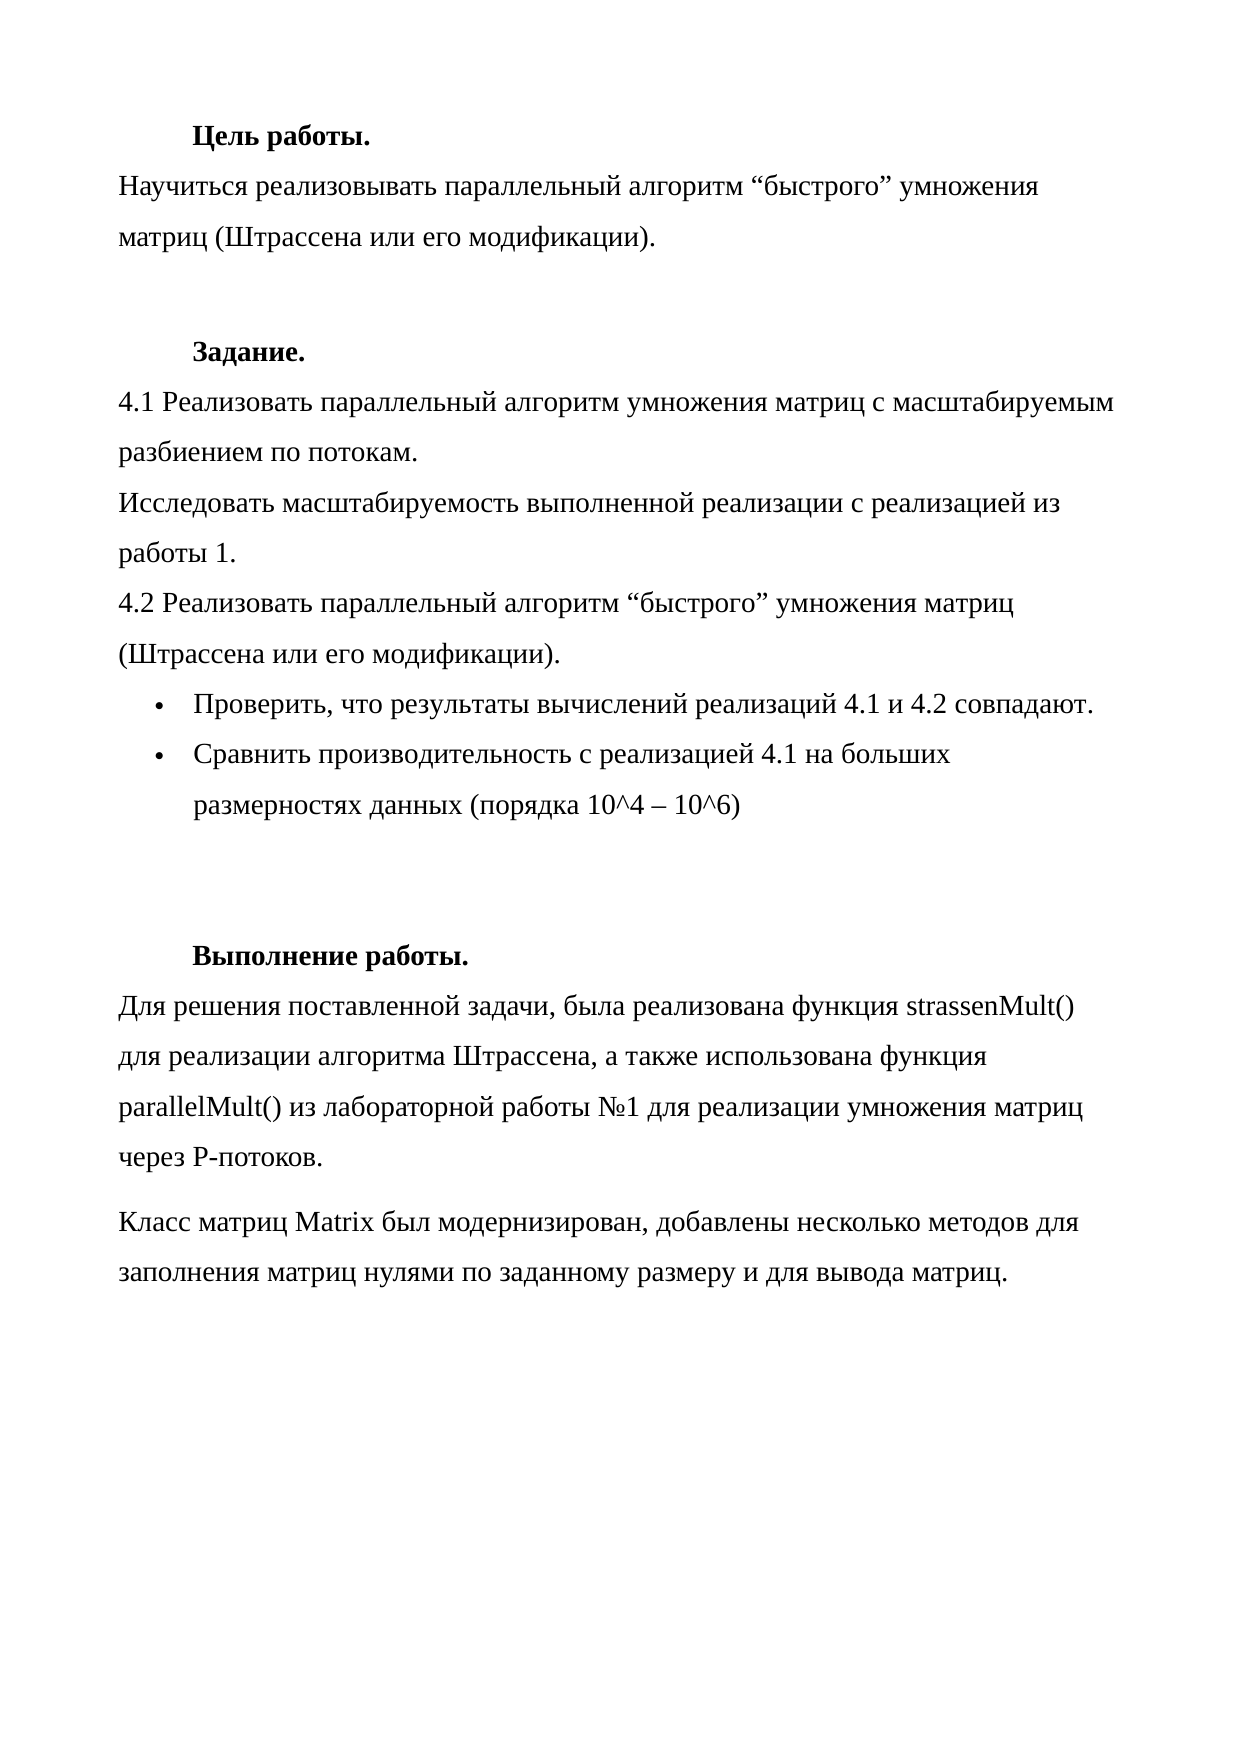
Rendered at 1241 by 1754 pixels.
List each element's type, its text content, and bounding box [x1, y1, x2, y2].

text Класс матриц Matrix был модернизирован, добавлены несколько методов для заполнения матриц нулями по заданному размеру и для вывода матриц. [118, 1204, 1122, 1288]
list Сравнить производительность с реализацией 4.1 на больших размерностях данных (порядка 10^4 – 10^6) [156, 736, 1122, 820]
text 4.1 Реализовать параллельный алгоритм умножения матриц с масштабируемым разбиением по потокам. [118, 384, 1122, 468]
list Проверить, что результаты вычислений реализаций 4.1 и 4.2 совпадают. [156, 686, 1122, 720]
subtitle Цель работы. [118, 118, 1122, 152]
subtitle Задание. [118, 334, 1122, 367]
text Для решения поставленной задачи, была реализована функция strassenMult() для реализации алгоритма Штрассена, а также использована функция parallelMult() из лабораторной работы №1 для реализации умножения матриц через P-потоков. [118, 988, 1122, 1172]
subtitle Выполнение работы. [118, 938, 1122, 971]
text Научиться реализовывать параллельный алгоритм “быстрого” умножения матриц (Штрассена или его модификации). [118, 168, 1122, 303]
text Исследовать масштабируемость выполненной реализации с реализацией из работы 1. [118, 485, 1122, 569]
text 4.2 Реализовать параллельный алгоритм “быстрого” умножения матриц (Штрассена или его модификации). [118, 586, 1122, 669]
